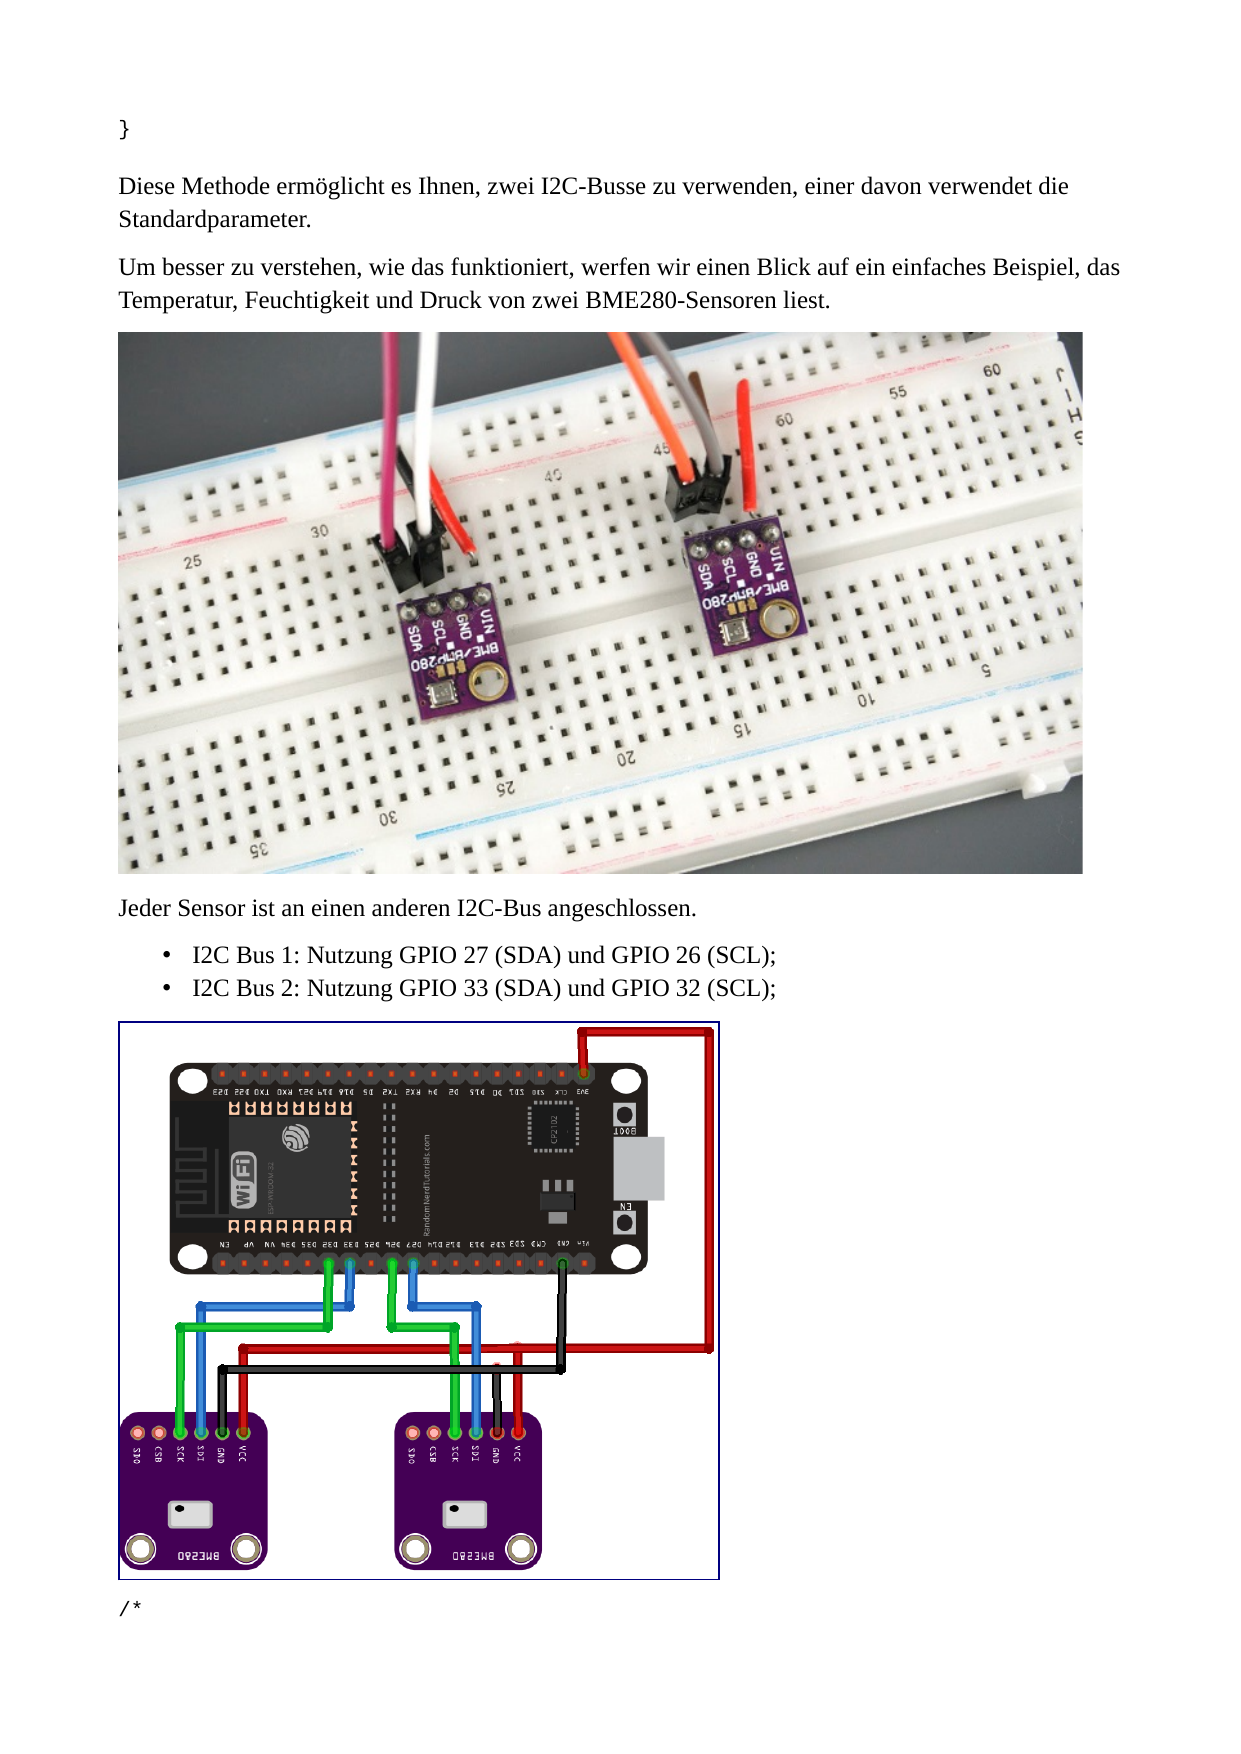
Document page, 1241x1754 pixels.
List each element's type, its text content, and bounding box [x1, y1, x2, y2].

picture [120, 1023, 718, 1579]
list I2C Bus 1: Nutzung GPIO 27 (SDA) und GPIO 26 (SCL); [162, 940, 1122, 969]
list I2C Bus 2: Nutzung GPIO 33 (SDA) und GPIO 32 (SCL); [162, 973, 1122, 1002]
picture [118, 332, 1083, 874]
text Um besser zu verstehen, wie das funktioniert, werfen wir einen Blick auf ein einfaches Beispiel, das Temperatur, Feuchtigkeit und Druck von zwei BME280-Sensoren liest. [118, 252, 1122, 314]
text } [118, 118, 1122, 142]
text Jeder Sensor ist an einen anderen I2C-Bus angeschlossen. [118, 893, 1122, 921]
text Diese Methode ermöglicht es Ihnen, zwei I2C-Busse zu verwenden, einer davon verwendet die Standardparameter. [118, 171, 1122, 233]
text /* [118, 1599, 1122, 1623]
